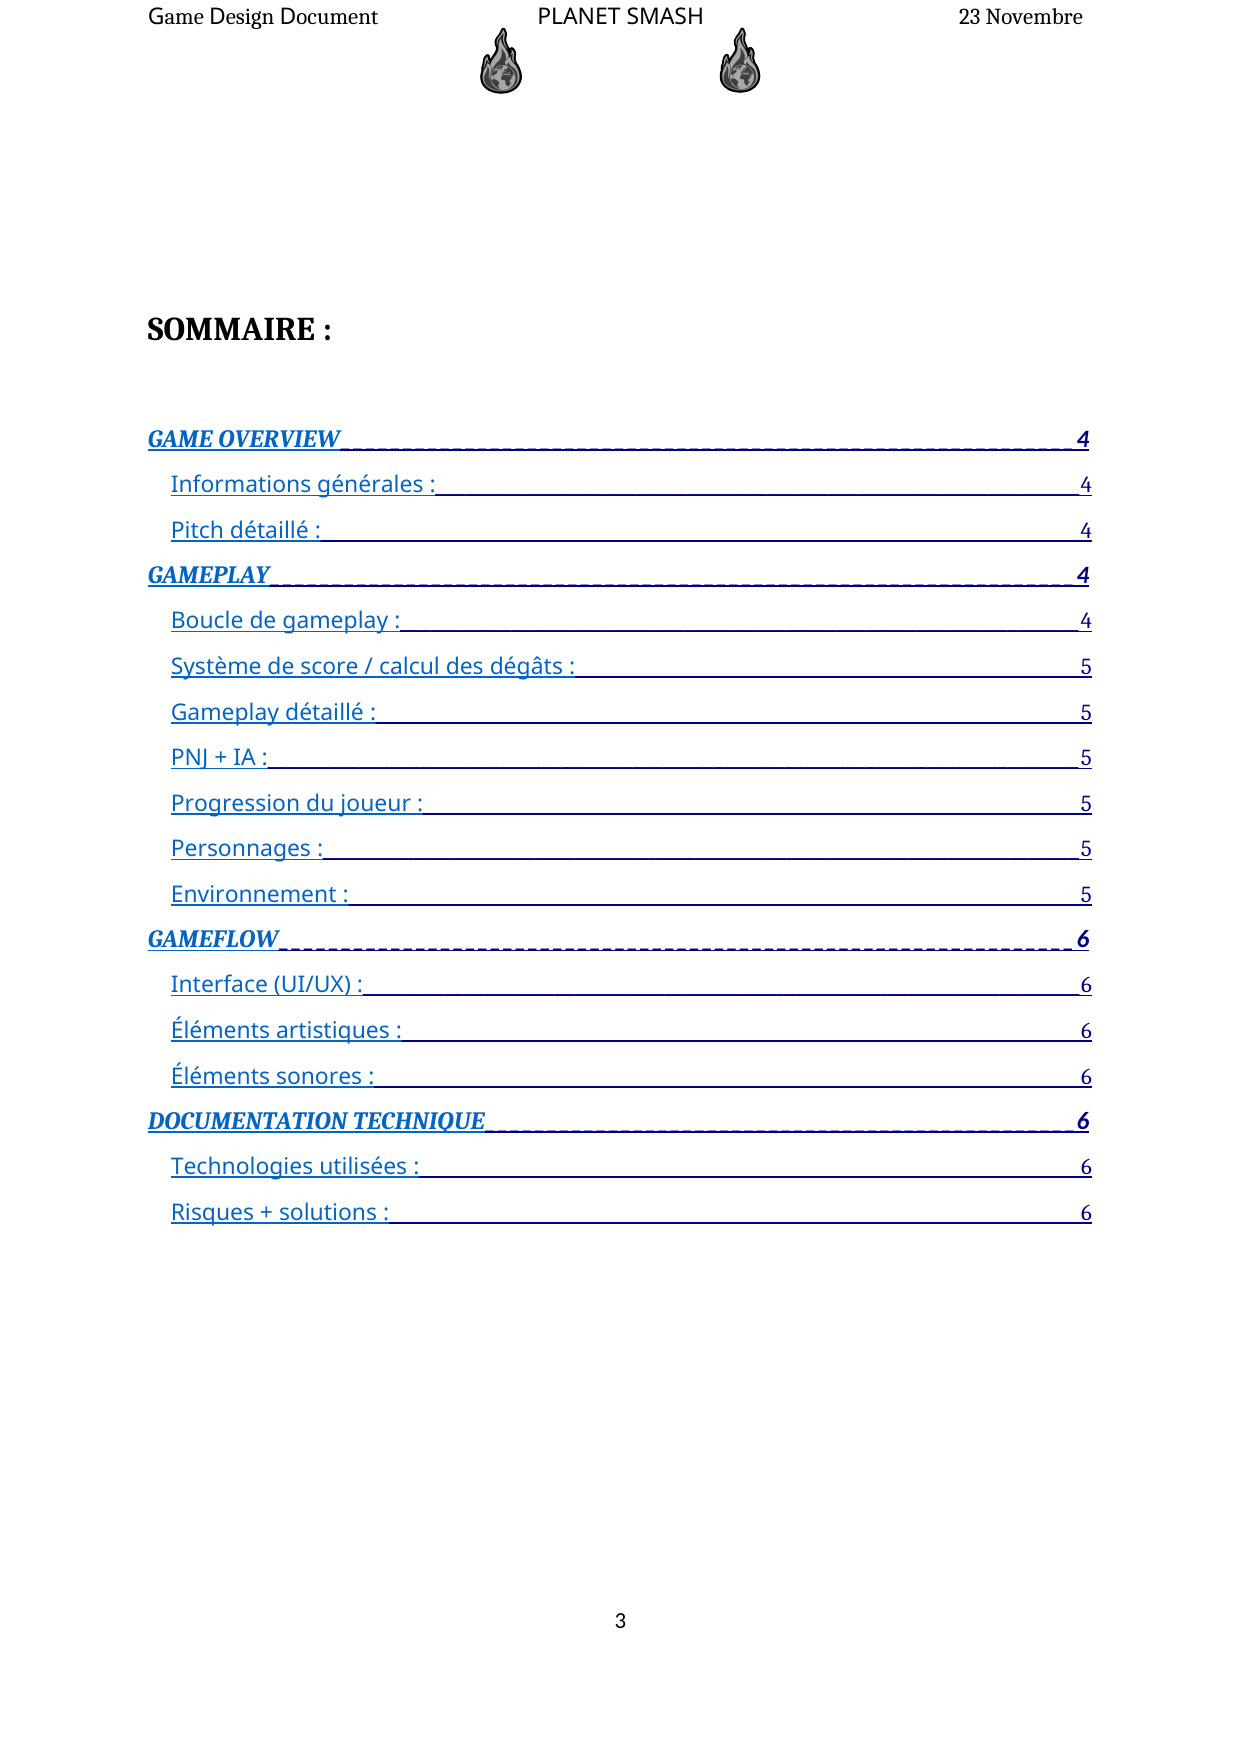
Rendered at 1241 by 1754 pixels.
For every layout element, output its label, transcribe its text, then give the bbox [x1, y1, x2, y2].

text Éléments artistiques : 6 [171, 1014, 1093, 1045]
text Boucle de gameplay : 4 [171, 604, 1093, 636]
text GAME OVERVIEW 4 [148, 423, 1093, 454]
text GAMEFLOW 6 [148, 924, 1093, 954]
text Interface (UI/UX) : 6 [171, 968, 1093, 1000]
text GAMEPLAY 4 [148, 559, 1093, 590]
text Personnages : 5 [171, 832, 1093, 864]
text Environnement : 5 [171, 878, 1093, 909]
text Risques + solutions : 6 [171, 1196, 1093, 1227]
text PNJ + IA : 5 [171, 741, 1093, 772]
text Gameplay détaillé : 5 [171, 696, 1093, 727]
text Éléments sonores : 6 [171, 1060, 1093, 1091]
text DOCUMENTATION TECHNIQUE 6 [148, 1105, 1093, 1136]
text Pitch détaillé : 4 [171, 514, 1093, 545]
text Progression du joueur : 5 [171, 787, 1093, 818]
text Informations générales : 4 [171, 468, 1093, 499]
text SOMMAIRE : [148, 311, 1093, 349]
text Technologies utilisées : 6 [171, 1150, 1093, 1181]
text Système de score / calcul des dégâts : 5 [171, 650, 1093, 681]
